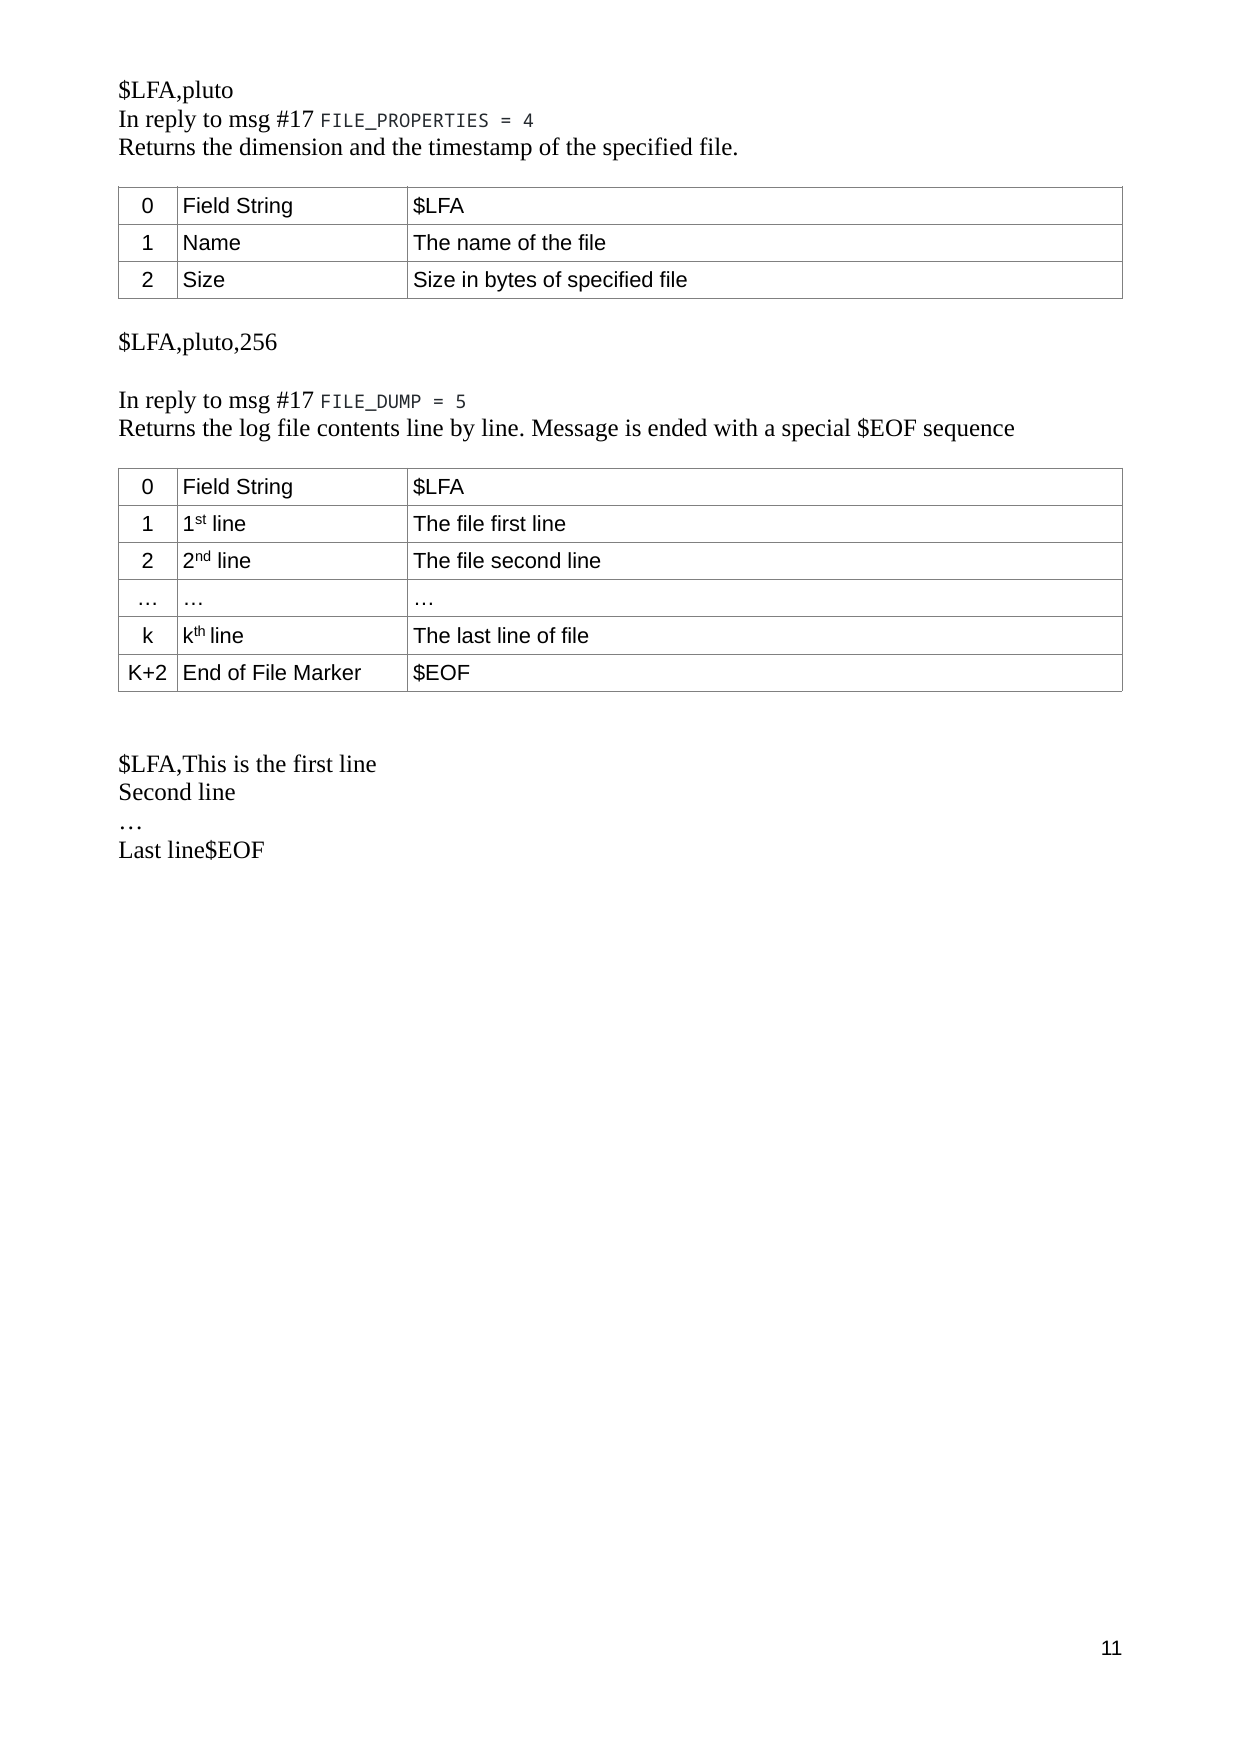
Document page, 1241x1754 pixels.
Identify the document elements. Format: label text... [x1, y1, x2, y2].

text Last line$EOF [118, 835, 1122, 864]
table_header Field String [178, 469, 407, 505]
text … [118, 806, 1122, 835]
table_header $LFA [408, 188, 1122, 224]
table_cell … [119, 580, 177, 616]
text Returns the dimension and the timestamp of the specified file. [118, 132, 1122, 161]
table_cell K+2 [119, 655, 177, 691]
table_cell End of File Marker [178, 655, 407, 691]
table_cell 1 [119, 506, 177, 542]
text Returns the log file contents line by line. Message is ended with a special $EOF sequence [118, 413, 1122, 442]
table_cell The last line of file [408, 617, 1122, 653]
text In reply to msg #17 FILE_PROPERTIES = 4 [118, 104, 1122, 132]
table_header 0 [119, 469, 177, 505]
table_cell The file first line [408, 506, 1122, 542]
text Second line [118, 777, 1122, 806]
table_cell … [178, 580, 407, 616]
table_header 0 [119, 188, 177, 224]
table_cell Size [178, 262, 407, 298]
table_cell 2 [119, 543, 177, 579]
table_cell k [119, 617, 177, 653]
text $LFA,pluto,256 [118, 327, 1122, 356]
table_cell kth line [178, 617, 407, 653]
table_cell The name of the file [408, 225, 1122, 261]
table_cell … [408, 580, 1122, 616]
table_header Field String [178, 188, 407, 224]
table_cell 2nd line [178, 543, 407, 579]
text In reply to msg #17 FILE_DUMP = 5 [118, 385, 1122, 413]
text $LFA,This is the first line [118, 749, 1122, 777]
table_header $LFA [408, 469, 1122, 505]
table_cell 2 [119, 262, 177, 298]
table_cell The file second line [408, 543, 1122, 579]
table_cell Name [178, 225, 407, 261]
table_cell Size in bytes of specified file [408, 262, 1122, 298]
table_cell 1st line [178, 506, 407, 542]
table_cell 1 [119, 225, 177, 261]
table_cell $EOF [408, 655, 1122, 691]
text $LFA,pluto [118, 75, 1122, 104]
